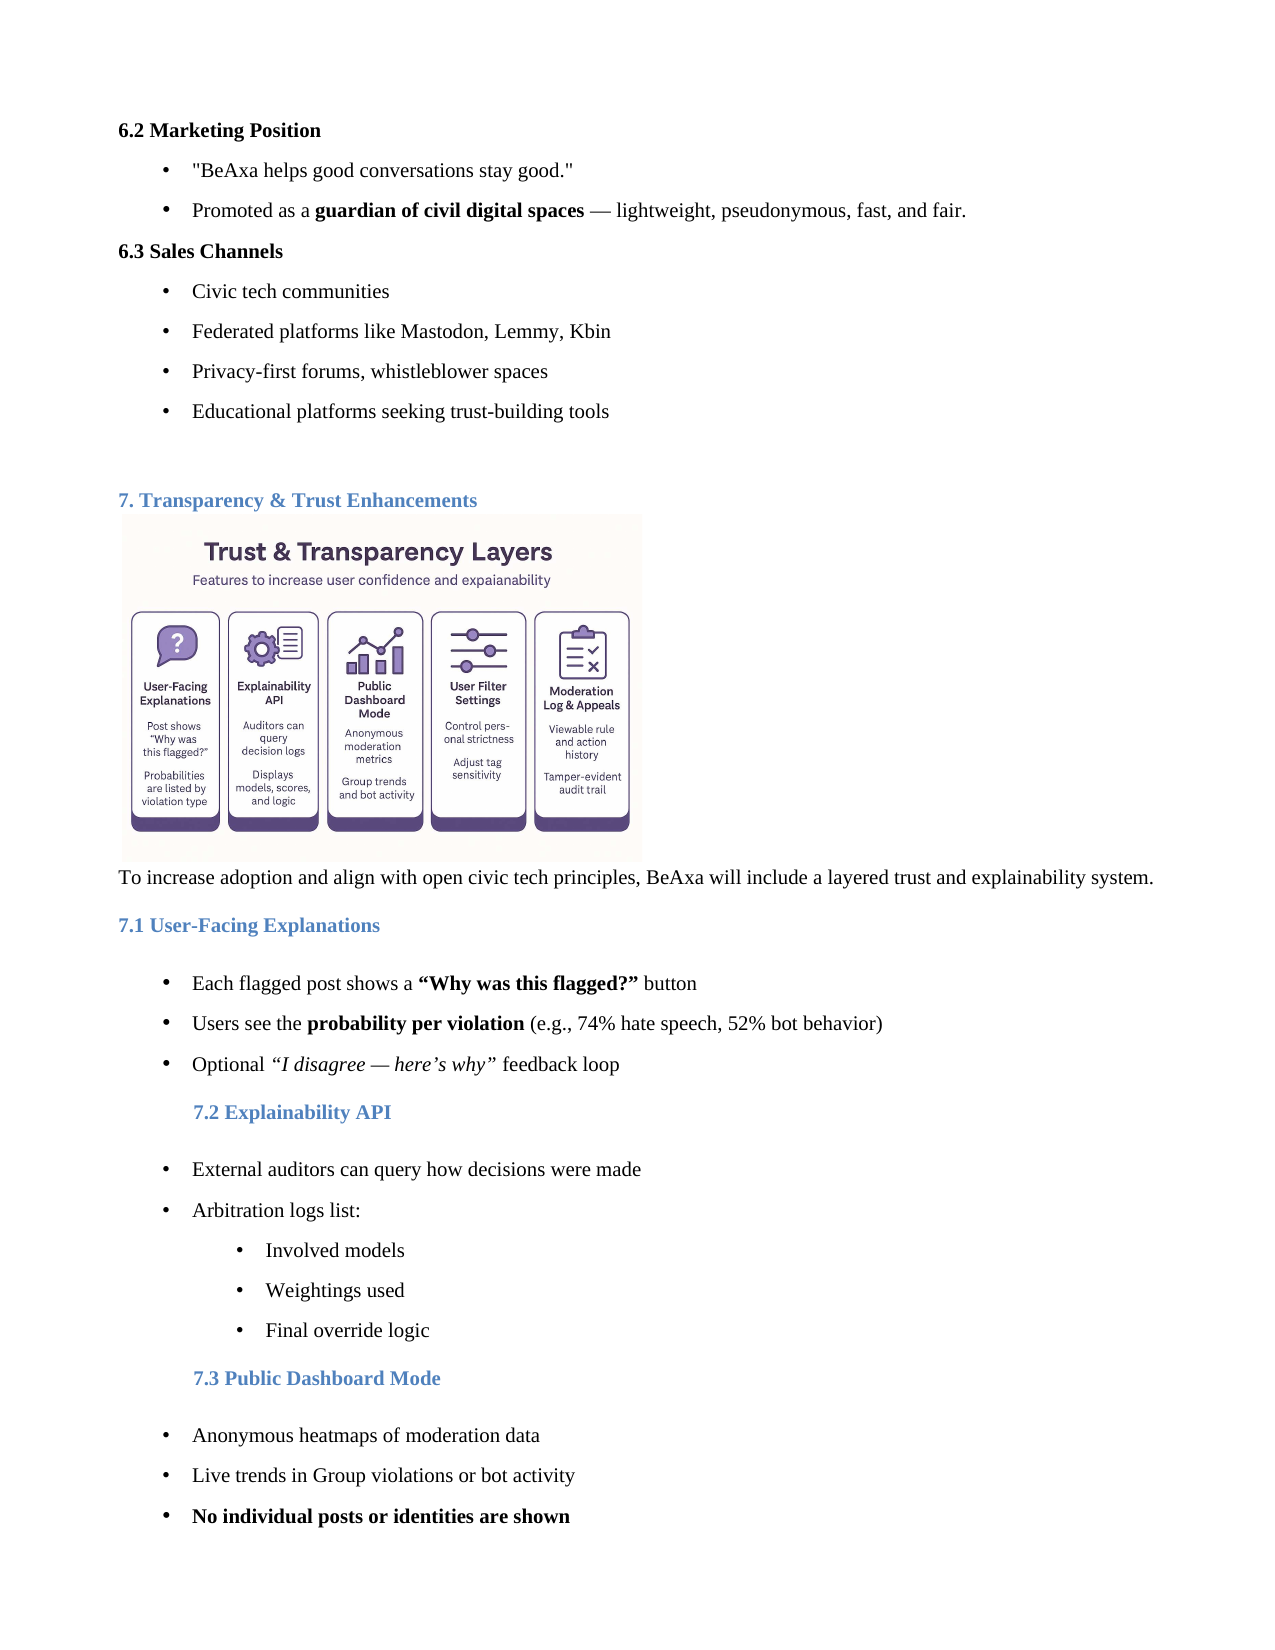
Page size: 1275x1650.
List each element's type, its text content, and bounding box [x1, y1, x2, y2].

list Privacy-first forums, whistleblower spaces [162, 359, 1157, 383]
subtitle 7.2 Explainability API [118, 1100, 1157, 1124]
text To increase adoption and align with open civic tech principles, BeAxa will include a layered trust and explainability system. [118, 515, 1157, 889]
subtitle 7. Transparency & Trust Enhancements [118, 488, 1157, 512]
list Educational platforms seeking trust-building tools [162, 399, 1157, 423]
list Civic tech communities [162, 279, 1157, 303]
picture [122, 514, 643, 862]
list No individual posts or identities are shown [162, 1503, 1157, 1528]
list Arbitration logs list: [162, 1197, 1157, 1222]
list Final override logic [236, 1318, 1157, 1342]
subtitle 7.3 Public Dashboard Mode [118, 1366, 1157, 1390]
text 6.3 Sales Channels [118, 239, 1157, 263]
subtitle 7.1 User-Facing Explanations [118, 913, 1157, 937]
text 6.2 Marketing Position [118, 118, 1157, 142]
list Each flagged post shows a “Why was this flagged?” button [162, 970, 1157, 995]
list Live trends in Group violations or bot activity [162, 1463, 1157, 1487]
list Weightings used [236, 1278, 1157, 1302]
list Federated platforms like Mastodon, Lemmy, Kbin [162, 319, 1157, 343]
list "BeAxa helps good conversations stay good." [162, 158, 1157, 182]
list Anonymous heatmaps of moderation data [162, 1423, 1157, 1447]
list Promoted as a guardian of civil digital spaces — lightweight, pseudonymous, fast, and fair. [162, 198, 1157, 223]
list Optional “I disagree — here’s why” feedback loop [162, 1051, 1157, 1076]
list External auditors can query how decisions were made [162, 1157, 1157, 1181]
list Involved models [236, 1238, 1157, 1262]
list Users see the probability per violation (e.g., 74% hate speech, 52% bot behavior) [162, 1011, 1157, 1035]
